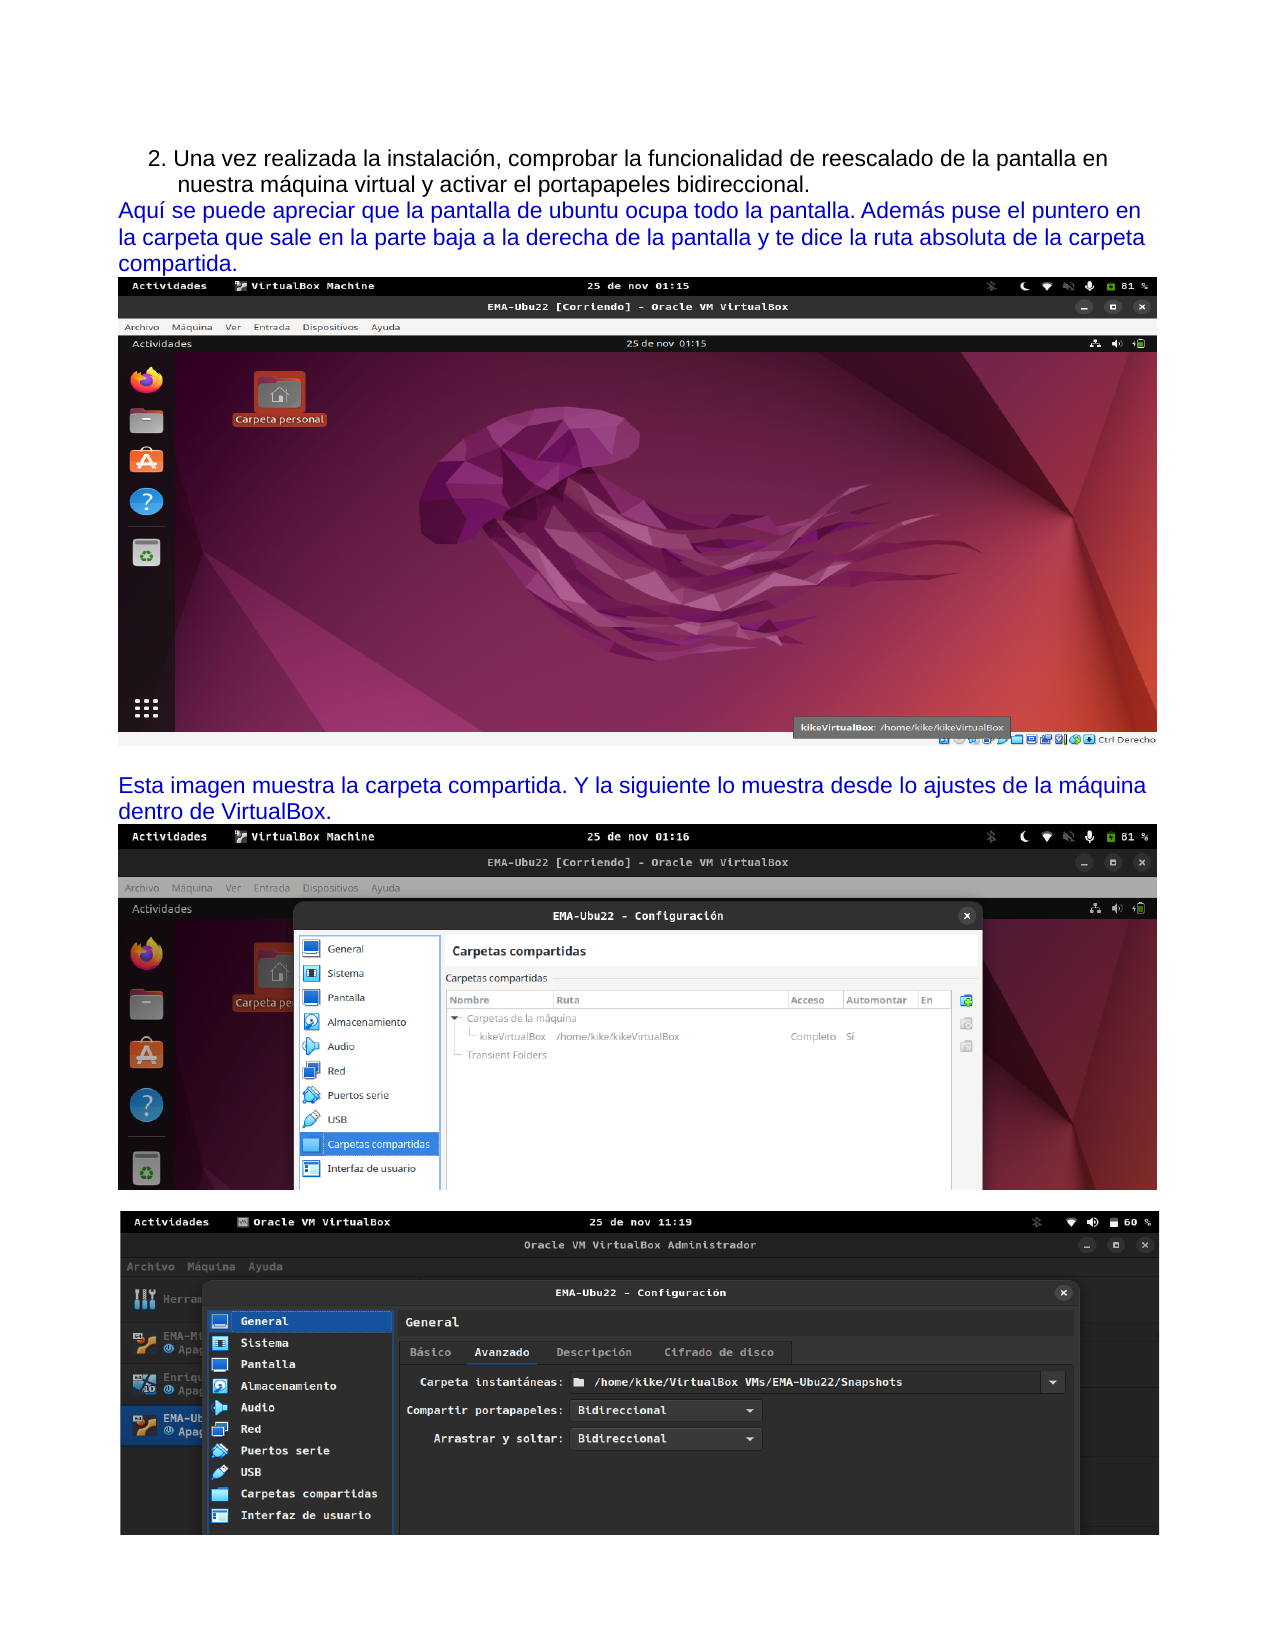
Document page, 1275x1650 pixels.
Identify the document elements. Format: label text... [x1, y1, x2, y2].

list Una vez realizada la instalación, comprobar la funcionalidad de reescalado de la pantalla en nuestra máquina virtual y activar el portapapeles bidireccional. [148, 144, 1157, 197]
picture [120, 1211, 1160, 1535]
text Esta imagen muestra la carpeta compartida. Y la siguiente lo muestra desde lo ajustes de la máquina dentro de VirtualBox. [118, 772, 1157, 824]
picture [118, 277, 1157, 746]
text Aquí se puede apreciar que la pantalla de ubuntu ocupa todo la pantalla. Además puse el puntero en la carpeta que sale en la parte baja a la derecha de la pantalla y te dice la ruta absoluta de la carpeta compartida. [118, 197, 1157, 276]
picture [118, 824, 1157, 1190]
